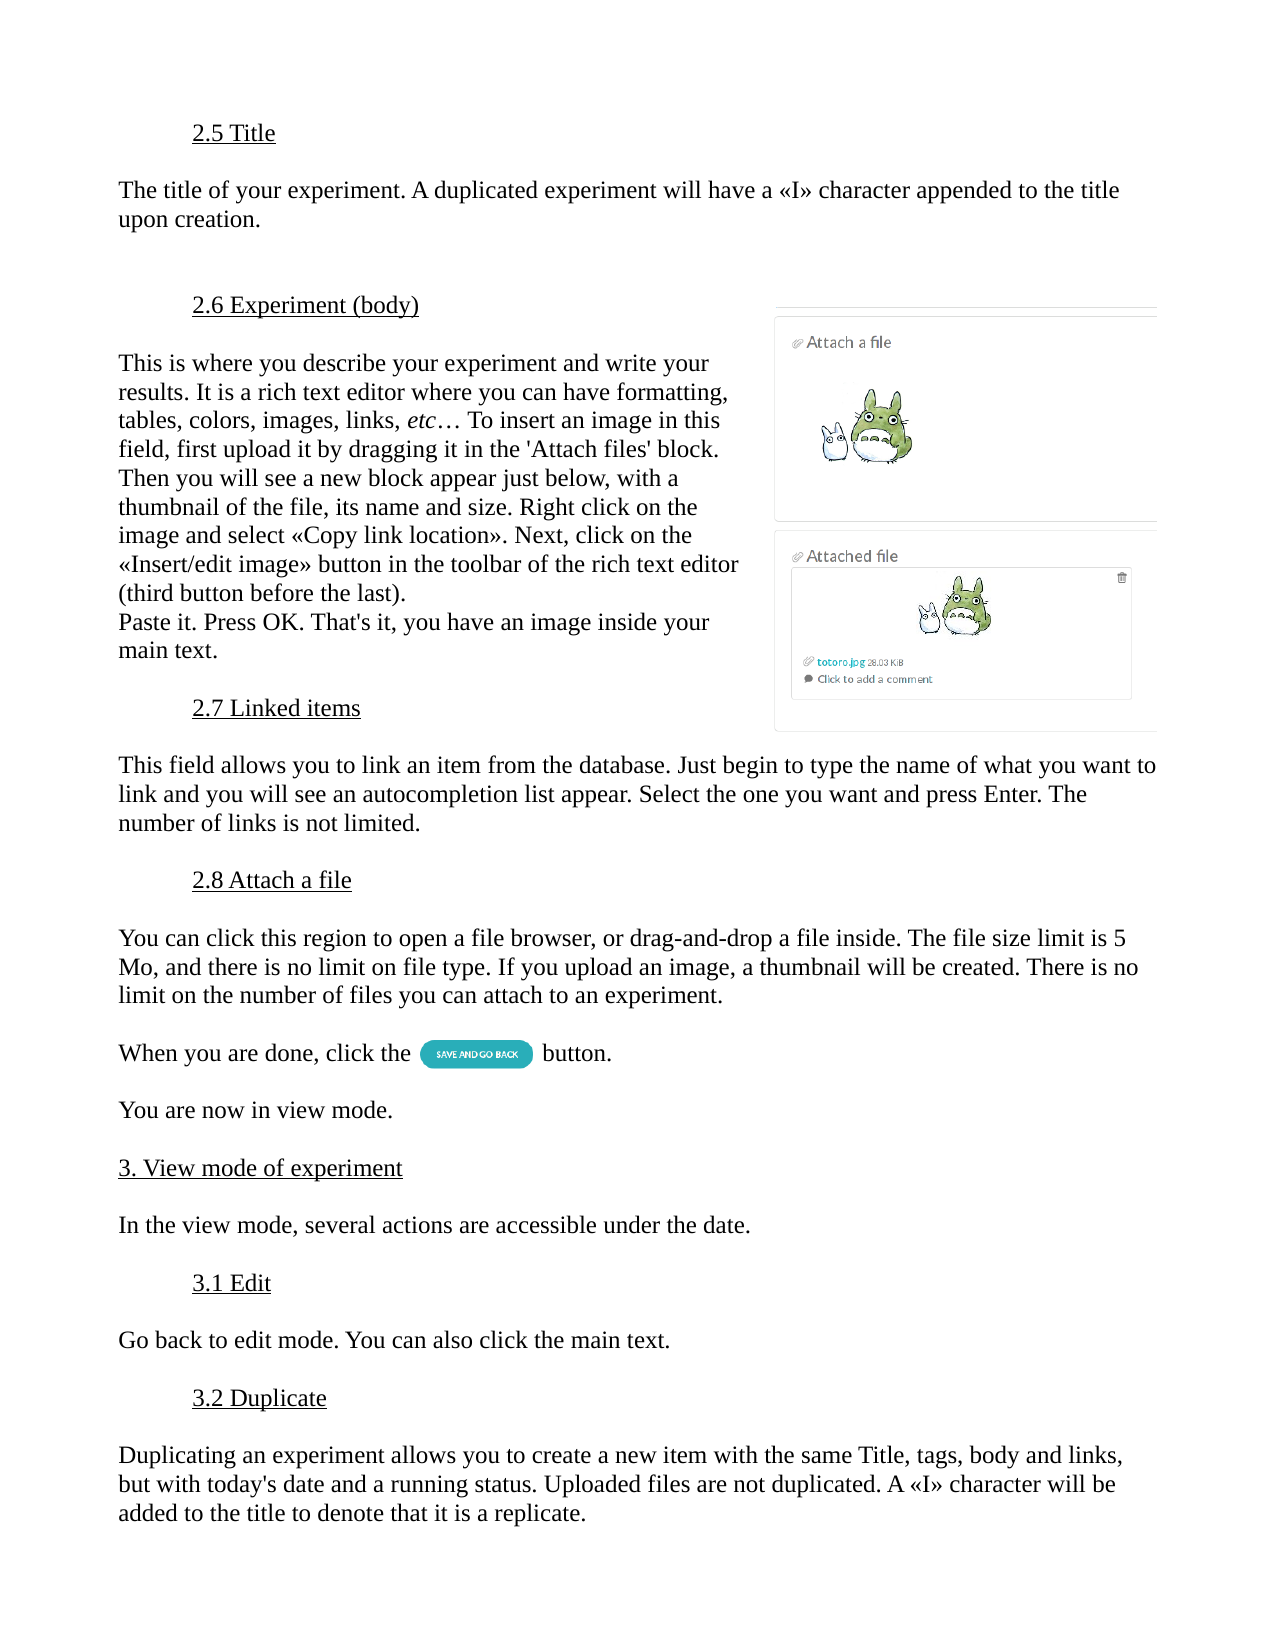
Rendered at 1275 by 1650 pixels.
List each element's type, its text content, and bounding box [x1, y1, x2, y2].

text 2.6 Experiment (body) [192, 291, 1157, 319]
text When you are done, click the [118, 1038, 416, 1067]
text 3.1 Edit [192, 1268, 1157, 1297]
text Paste it. Press OK. That's it, you have an image inside your main text. [118, 607, 760, 664]
text This field allows you to link an item from the database. Just begin to type the name of what you want to link and you will see an autocompletion list appear. Select the one you want and press Enter. The number of links is not limited. [118, 751, 1157, 837]
text 2.7 Linked items [192, 693, 760, 722]
picture [416, 1038, 536, 1069]
text 3. View mode of experiment [118, 1153, 1157, 1182]
text The title of your experiment. A duplicated experiment will have a «I» character appended to the title upon creation. [118, 176, 1157, 233]
text In the view mode, several actions are accessible under the date. [118, 1211, 1157, 1239]
text You are now in view mode. [118, 1096, 1157, 1124]
text 2.5 Title [192, 118, 1157, 147]
text Go back to edit mode. You can also click the main text. [118, 1326, 1157, 1354]
picture [760, 307, 1157, 746]
text This is where you describe your experiment and write your results. It is a rich text editor where you can have formatting, tables, colors, images, links, etc… To insert an image in this field, first upload it by dragging it in the 'Attach files' block. Then you will see a new block appear just below, with a thumbnail of the file, its name and size. Right click on the image and select «Copy link location». Next, click on the «Insert/edit image» button in the toolbar of the rich text editor (third button before the last). [118, 348, 760, 607]
text 3.2 Duplicate [192, 1383, 1157, 1412]
text Duplicating an experiment allows you to create a new item with the same Title, tags, body and links, but with today's date and a running status. Uploaded files are not duplicated. A «I» character will be added to the title to denote that it is a replicate. [118, 1441, 1157, 1527]
text 2.8 Attach a file [192, 866, 1157, 894]
text You can click this region to open a file browser, or drag-and-drop a file inside. The file size limit is 5 Mo, and there is no limit on file type. If you upload an image, a thumbnail will be created. There is no limit on the number of files you can attach to an experiment. [118, 923, 1157, 1009]
text button. [536, 1038, 1157, 1067]
